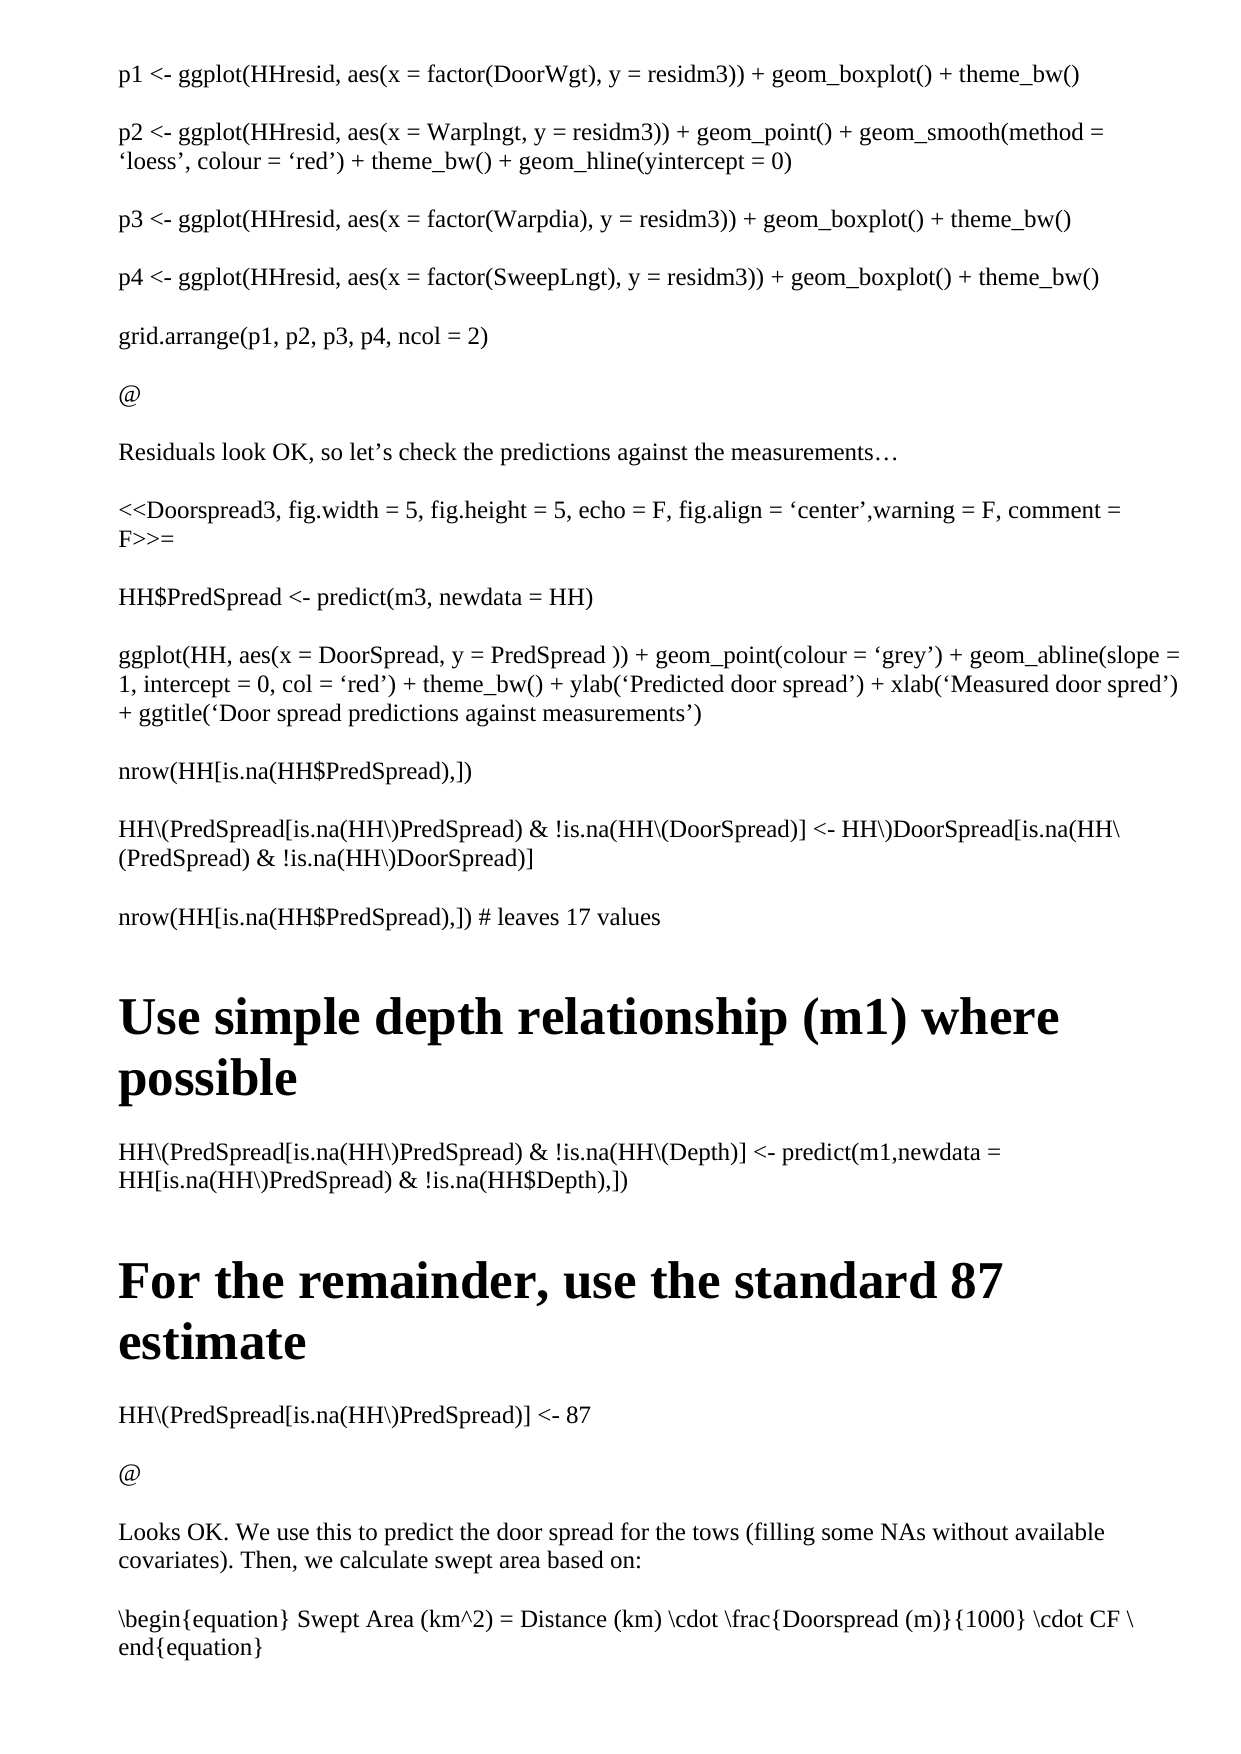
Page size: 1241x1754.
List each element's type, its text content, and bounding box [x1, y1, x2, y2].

text HH\(PredSpread[is.na(HH\)PredSpread) & !is.na(HH\(Depth)] <- predict(m1,newdata = HH[is.na(HH\)PredSpread) & !is.na(HH$Depth),]) [118, 1137, 1181, 1194]
text p2 <- ggplot(HHresid, aes(x = Warplngt, y = residm3)) + geom_point() + geom_smooth(method = ‘loess’, colour = ‘red’) + theme_bw() + geom_hline(yintercept = 0) [118, 117, 1181, 175]
text HH\(PredSpread[is.na(HH\)PredSpread)] <- 87 [118, 1400, 1181, 1429]
text nrow(HH[is.na(HH$PredSpread),]) [118, 756, 1181, 785]
text @ [118, 1458, 1181, 1487]
subtitle Use simple depth relationship (m1) where possible [118, 985, 1181, 1107]
text Residuals look OK, so let’s check the predictions against the measurements… [118, 437, 1181, 466]
text ggplot(HH, aes(x = DoorSpread, y = PredSpread )) + geom_point(colour = ‘grey’) + geom_abline(slope = 1, intercept = 0, col = ‘red’) + theme_bw() + ylab(‘Predicted door spread’) + xlab(‘Measured door spred’) + ggtitle(‘Door spread predictions against measurements’) [118, 641, 1181, 727]
text <<Doorspread3, fig.width = 5, fig.height = 5, echo = F, fig.align = ‘center’,warning = F, comment = F>>= [118, 495, 1181, 553]
text nrow(HH[is.na(HH$PredSpread),]) # leaves 17 values [118, 902, 1181, 930]
text p3 <- ggplot(HHresid, aes(x = factor(Warpdia), y = residm3)) + geom_boxplot() + theme_bw() [118, 204, 1181, 233]
text \begin{equation} Swept Area (km^2) = Distance (km) \cdot \frac{Doorspread (m)}{1000} \cdot CF \end{equation} [118, 1604, 1181, 1661]
text Looks OK. We use this to predict the door spread for the tows (filling some NAs without available covariates). Then, we calculate swept area based on: [118, 1517, 1181, 1574]
subtitle For the remainder, use the standard 87 estimate [118, 1248, 1181, 1371]
text p1 <- ggplot(HHresid, aes(x = factor(DoorWgt), y = residm3)) + geom_boxplot() + theme_bw() [118, 59, 1181, 88]
text HH\(PredSpread[is.na(HH\)PredSpread) & !is.na(HH\(DoorSpread)] <- HH\)DoorSpread[is.na(HH\(PredSpread) & !is.na(HH\)DoorSpread)] [118, 814, 1181, 872]
text p4 <- ggplot(HHresid, aes(x = factor(SweepLngt), y = residm3)) + geom_boxplot() + theme_bw() [118, 262, 1181, 291]
text grid.arrange(p1, p2, p3, p4, ncol = 2) [118, 321, 1181, 349]
text @ [118, 379, 1181, 408]
text HH$PredSpread <- predict(m3, newdata = HH) [118, 582, 1181, 611]
